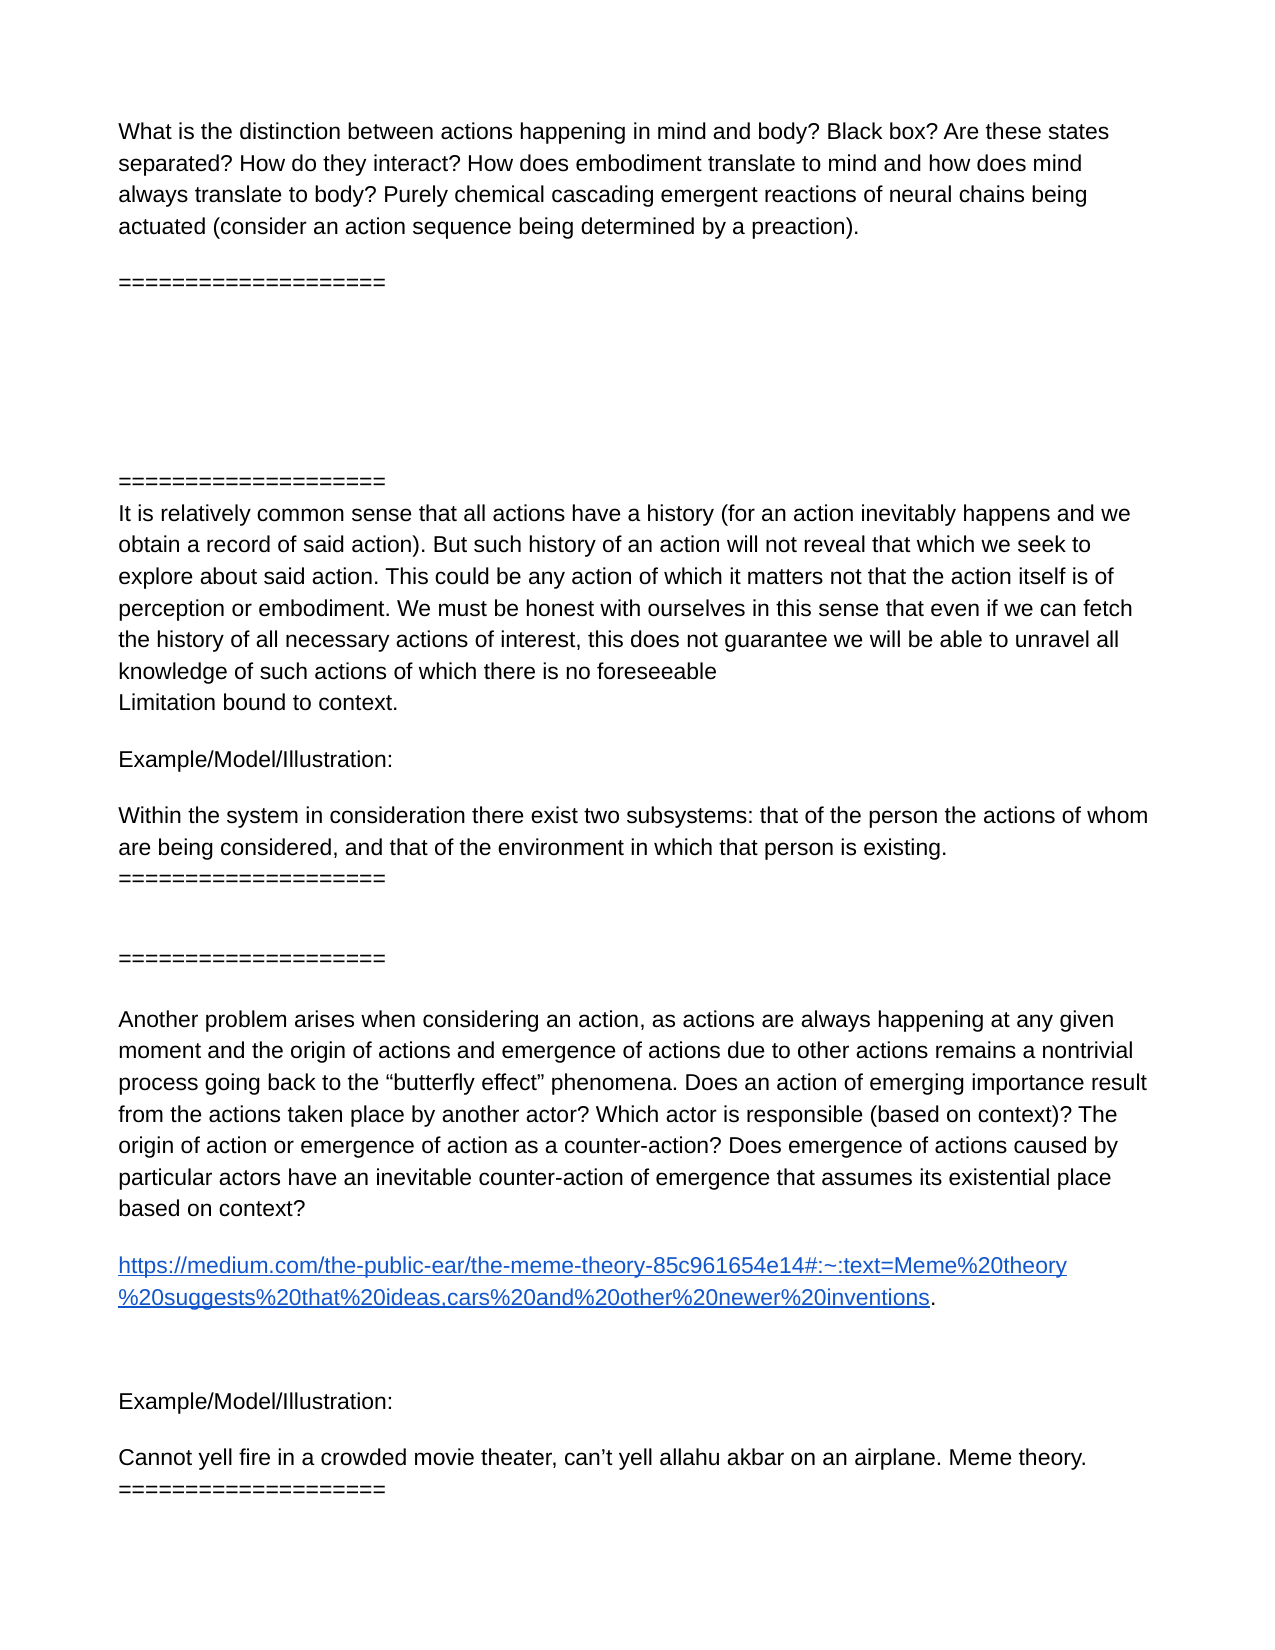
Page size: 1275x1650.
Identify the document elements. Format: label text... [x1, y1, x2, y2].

text ==================== [118, 1476, 1157, 1502]
text Another problem arises when considering an action, as actions are always happening at any given moment and the origin of actions and emergence of actions due to other actions remains a nontrivial process going back to the “butterfly effect” phenomena. Does an action of emerging importance result from the actions taken place by another actor? Which actor is responsible (based on context)? The origin of action or emergence of action as a counter-action? Does emergence of actions caused by particular actors have an inevitable counter-action of emergence that assumes its existential place based on context? [118, 1006, 1157, 1222]
text ==================== [118, 944, 1157, 971]
text Within the system in consideration there exist two subsystems: that of the person the actions of whom are being considered, and that of the environment in which that person is existing. ==================== [118, 802, 1157, 892]
text What is the distinction between actions happening in mind and body? Black box? Are these states separated? How do they interact? How does embodiment translate to mind and how does mind always translate to body? Purely chemical cascading emergent reactions of neural chains being actuated (consider an action sequence being determined by a preaction). [118, 118, 1157, 239]
text Example/Model/Illustration: [118, 1388, 1157, 1414]
text https://medium.com/the-public-ear/the-meme-theory-85c961654e14#:~:text=Meme%20theory%20suggests%20that%20ideas,cars%20and%20other%20newer%20inventions. [118, 1252, 1157, 1310]
text ==================== It is relatively common sense that all actions have a history (for an action inevitably happens and we obtain a record of said action). But such history of an action will not reveal that which we seek to explore about said action. This could be any action of which it matters not that the action itself is of perception or embodiment. We must be honest with ourselves in this sense that even if we can fetch the history of all necessary actions of interest, this does not guarantee we will be able to unravel all knowledge of such actions of which there is no foreseeable Limitation bound to context. [118, 373, 1157, 716]
text Example/Model/Illustration: [118, 746, 1157, 772]
text ==================== [118, 269, 1157, 296]
text Cannot yell fire in a crowded movie theater, can’t yell allahu akbar on an airplane. Meme theory. [118, 1444, 1157, 1471]
